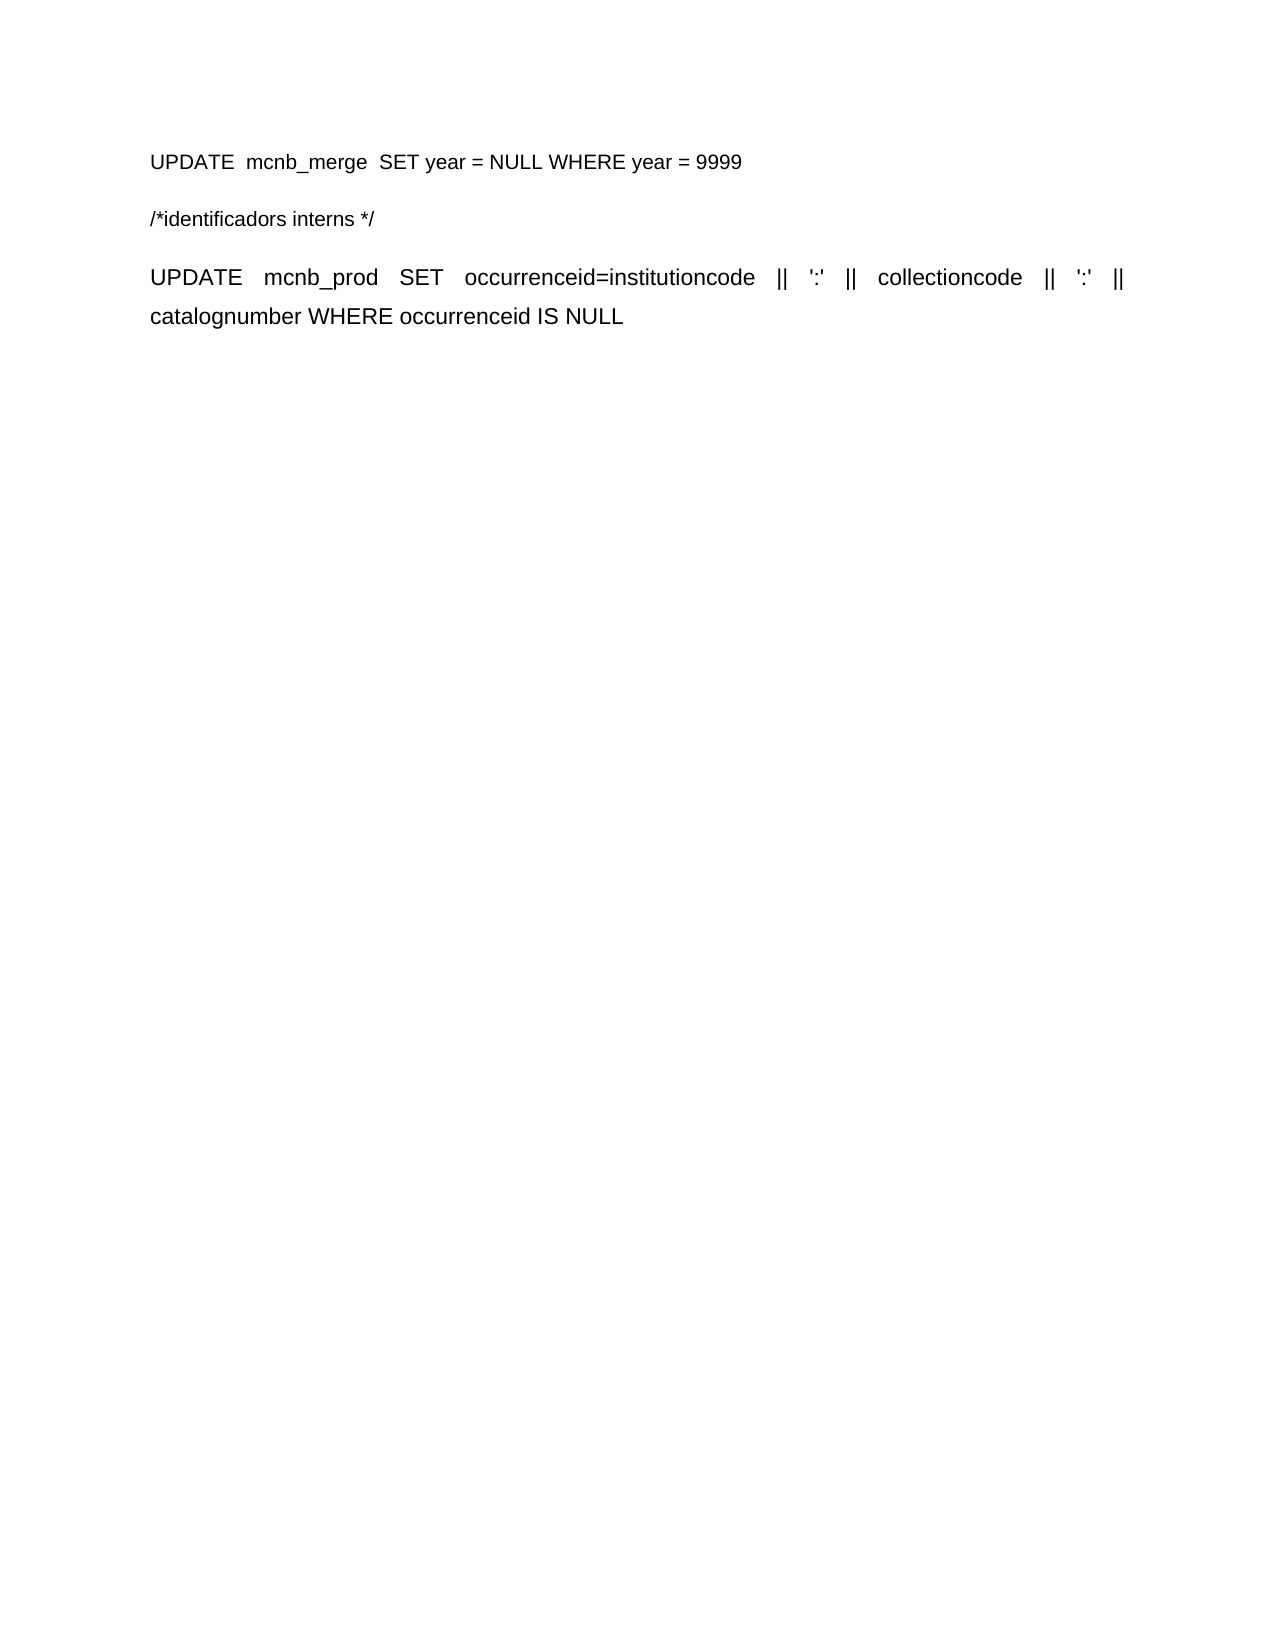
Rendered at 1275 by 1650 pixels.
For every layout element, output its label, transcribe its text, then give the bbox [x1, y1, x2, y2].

text /*identificadors interns */ [150, 207, 1125, 231]
text UPDATE mcnb_merge SET year = NULL WHERE year = 9999 [150, 150, 1125, 174]
text UPDATE mcnb_prod SET occurrenceid=institutioncode || ':' || collectioncode || ':' || catalognumber WHERE occurrenceid IS NULL [150, 263, 1125, 329]
